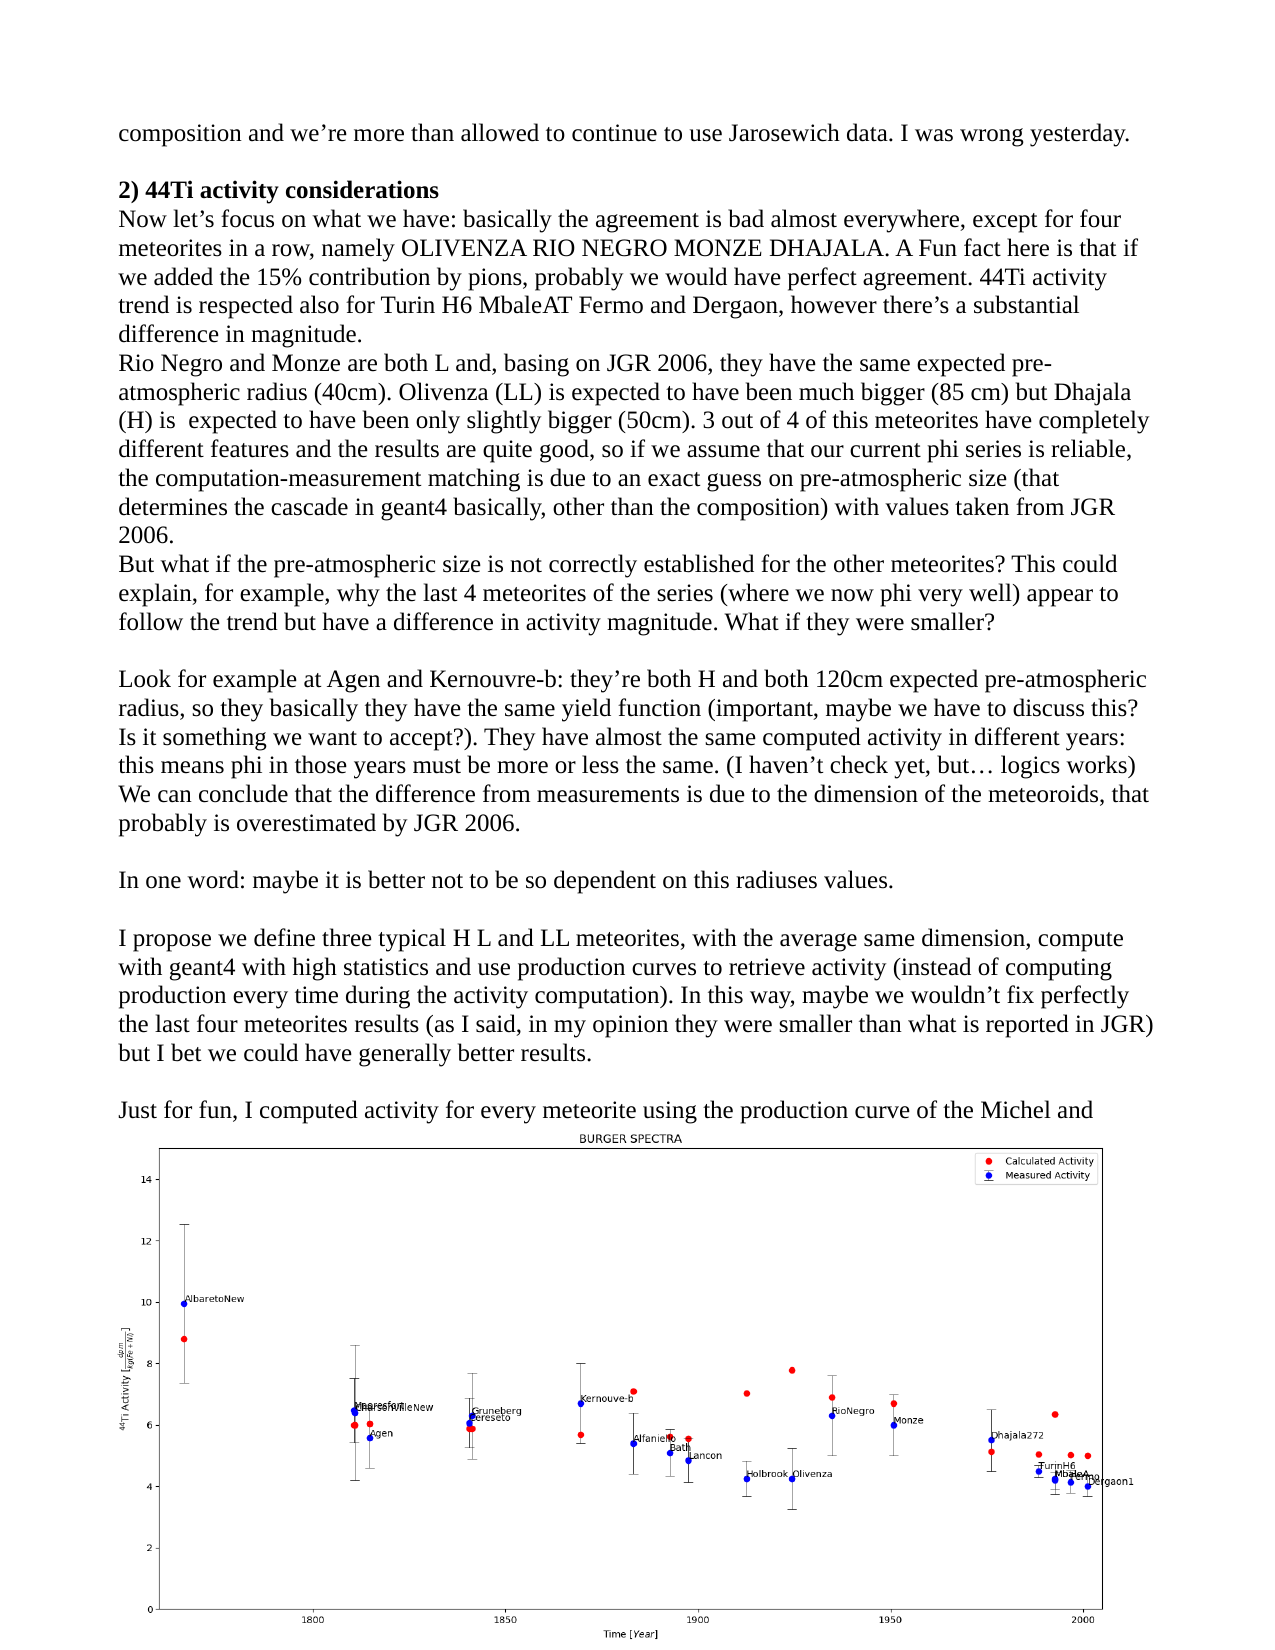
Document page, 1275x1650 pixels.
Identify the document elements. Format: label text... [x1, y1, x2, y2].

text composition and we’re more than allowed to continue to use Jarosewich data. I was wrong yesterday. [118, 118, 1157, 176]
picture [107, 1125, 1146, 1650]
text Rio Negro and Monze are both L and, basing on JGR 2006, they have the same expected pre-atmospheric radius (40cm). Olivenza (LL) is expected to have been much bigger (85 cm) but Dhajala (H) is expected to have been only slightly bigger (50cm). 3 out of 4 of this meteorites have completely different features and the results are quite good, so if we assume that our current phi series is reliable, the computation-measurement matching is due to an exact guess on pre-atmospheric size (that determines the cascade in geant4 basically, other than the composition) with values taken from JGR 2006. But what if the pre-atmospheric size is not correctly established for the other meteorites? This could explain, for example, why the last 4 meteorites of the series (where we now phi very well) appear to follow the trend but have a difference in activity magnitude. What if they were smaller? Look for example at Agen and Kernouvre-b: they’re both H and both 120cm expected pre-atmospheric radius, so they basically they have the same yield function (important, maybe we have to discuss this? Is it something we want to accept?). They have almost the same computed activity in different years: this means phi in those years must be more or less the same. (I haven’t check yet, but… logics works) We can conclude that the difference from measurements is due to the dimension of the meteoroids, that probably is overestimated by JGR 2006. In one word: maybe it is better not to be so dependent on this radiuses values. I propose we define three typical H L and LL meteorites, with the average same dimension, compute with geant4 with high statistics and use production curves to retrieve activity (instead of computing production every time during the activity computation). In this way, maybe we wouldn’t fix perfectly the last four meteorites results (as I said, in my opinion they were smaller than what is reported in JGR) but I bet we could have generally better results. Just for fun, I computed activity for every meteorite using the production curve of the Michel and [118, 348, 1157, 1124]
text 2) 44Ti activity considerations Now let’s focus on what we have: basically the agreement is bad almost everywhere, except for four meteorites in a row, namely OLIVENZA RIO NEGRO MONZE DHAJALA. A Fun fact here is that if we added the 15% contribution by pions, probably we would have perfect agreement. 44Ti activity trend is respected also for Turin H6 MbaleAT Fermo and Dergaon, however there’s a substantial difference in magnitude. [118, 176, 1157, 348]
